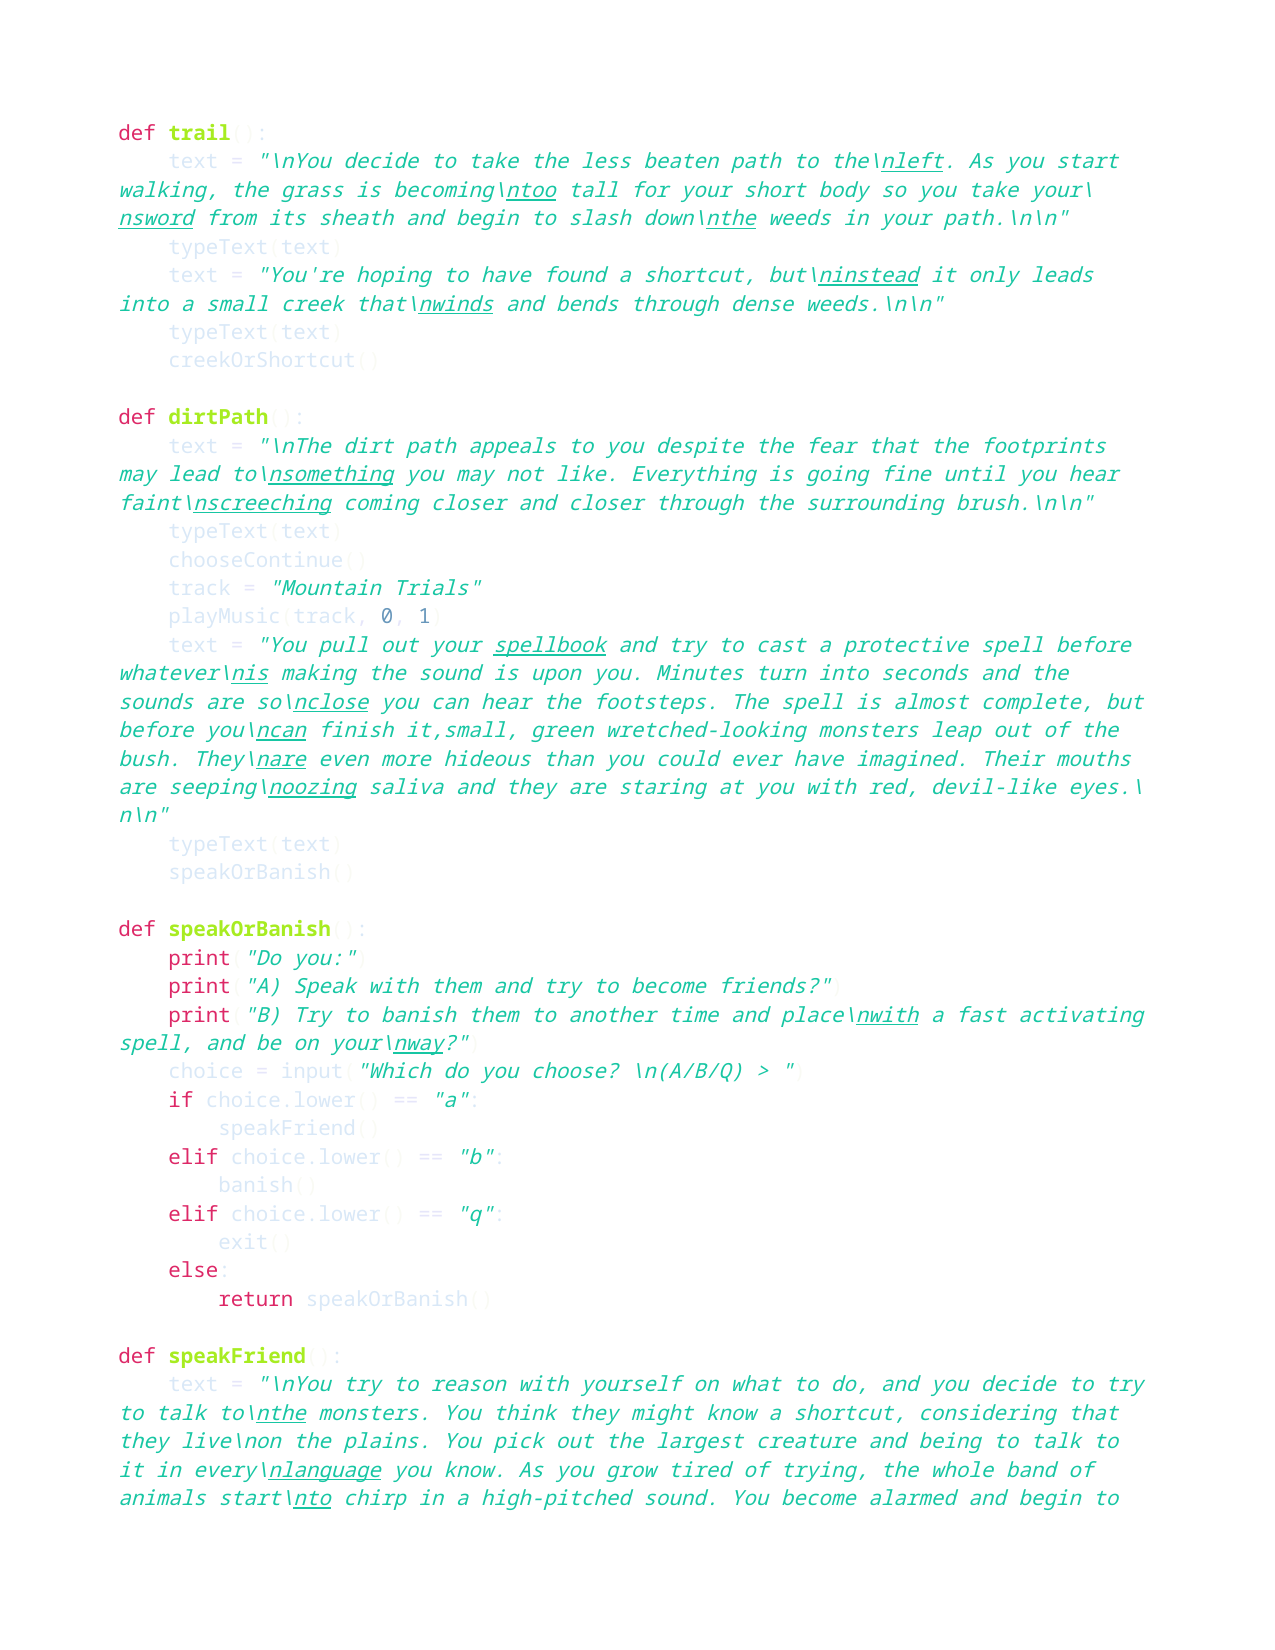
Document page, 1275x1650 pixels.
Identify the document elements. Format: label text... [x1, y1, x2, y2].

text def dirtPath(): [118, 402, 1157, 431]
text def speakOrBanish(): [118, 914, 1157, 943]
text text = "You're hoping to have found a shortcut, but\ninstead it only leads into a small creek that\nwinds and bends through dense weeds.\n\n" [118, 260, 1157, 317]
text speakFriend() [118, 1113, 1157, 1142]
text banish() [118, 1170, 1157, 1199]
text print("Do you:") [118, 943, 1157, 971]
text creekOrShortcut() [118, 346, 1157, 374]
text text = "You pull out your spellbook and try to cast a protective spell before whatever\nis making the sound is upon you. Minutes turn into seconds and the sounds are so\nclose you can hear the footsteps. The spell is almost complete, but before you\ncan finish it,small, green wretched-looking monsters leap out of the bush. They\nare even more hideous than you could ever have imagined. Their mouths are seeping\noozing saliva and they are staring at you with red, devil-like eyes.\n\n" [118, 630, 1157, 829]
text def speakFriend(): [118, 1341, 1157, 1369]
text print("B) Try to banish them to another time and place\nwith a fast activating spell, and be on your\nway?") [118, 1000, 1157, 1057]
text return speakOrBanish() [118, 1284, 1157, 1312]
text typeText(text) [118, 516, 1157, 545]
text chooseContinue() [118, 545, 1157, 573]
text text = "\nYou try to reason with yourself on what to do, and you decide to try to talk to\nthe monsters. You think they might know a shortcut, considering that they live\non the plains. You pick out the largest creature and being to talk to it in every\nlanguage you know. As you grow tired of trying, the whole band of animals start\nto chirp in a high-pitched sound. You become alarmed and begin to [118, 1369, 1157, 1512]
text typeText(text) [118, 317, 1157, 346]
text elif choice.lower() == "b": [118, 1142, 1157, 1170]
text speakOrBanish() [118, 857, 1157, 886]
text elif choice.lower() == "q": [118, 1199, 1157, 1227]
text def trail(): [118, 118, 1157, 147]
text text = "\nYou decide to take the less beaten path to the\nleft. As you start walking, the grass is becoming\ntoo tall for your short body so you take your\nsword from its sheath and begin to slash down\nthe weeds in your path.\n\n" [118, 147, 1157, 232]
text typeText(text) [118, 232, 1157, 260]
text playMusic(track, 0, 1) [118, 602, 1157, 630]
text text = "\nThe dirt path appeals to you despite the fear that the footprints may lead to\nsomething you may not like. Everything is going fine until you hear faint\nscreeching coming closer and closer through the surrounding brush.\n\n" [118, 431, 1157, 516]
text typeText(text) [118, 829, 1157, 857]
text exit() [118, 1227, 1157, 1256]
text choice = input("Which do you choose? \n(A/B/Q) > ") [118, 1057, 1157, 1085]
text track = "Mountain Trials" [118, 573, 1157, 602]
text if choice.lower() == "a": [118, 1085, 1157, 1113]
text else: [118, 1256, 1157, 1284]
text print("A) Speak with them and try to become friends?") [118, 971, 1157, 1000]
